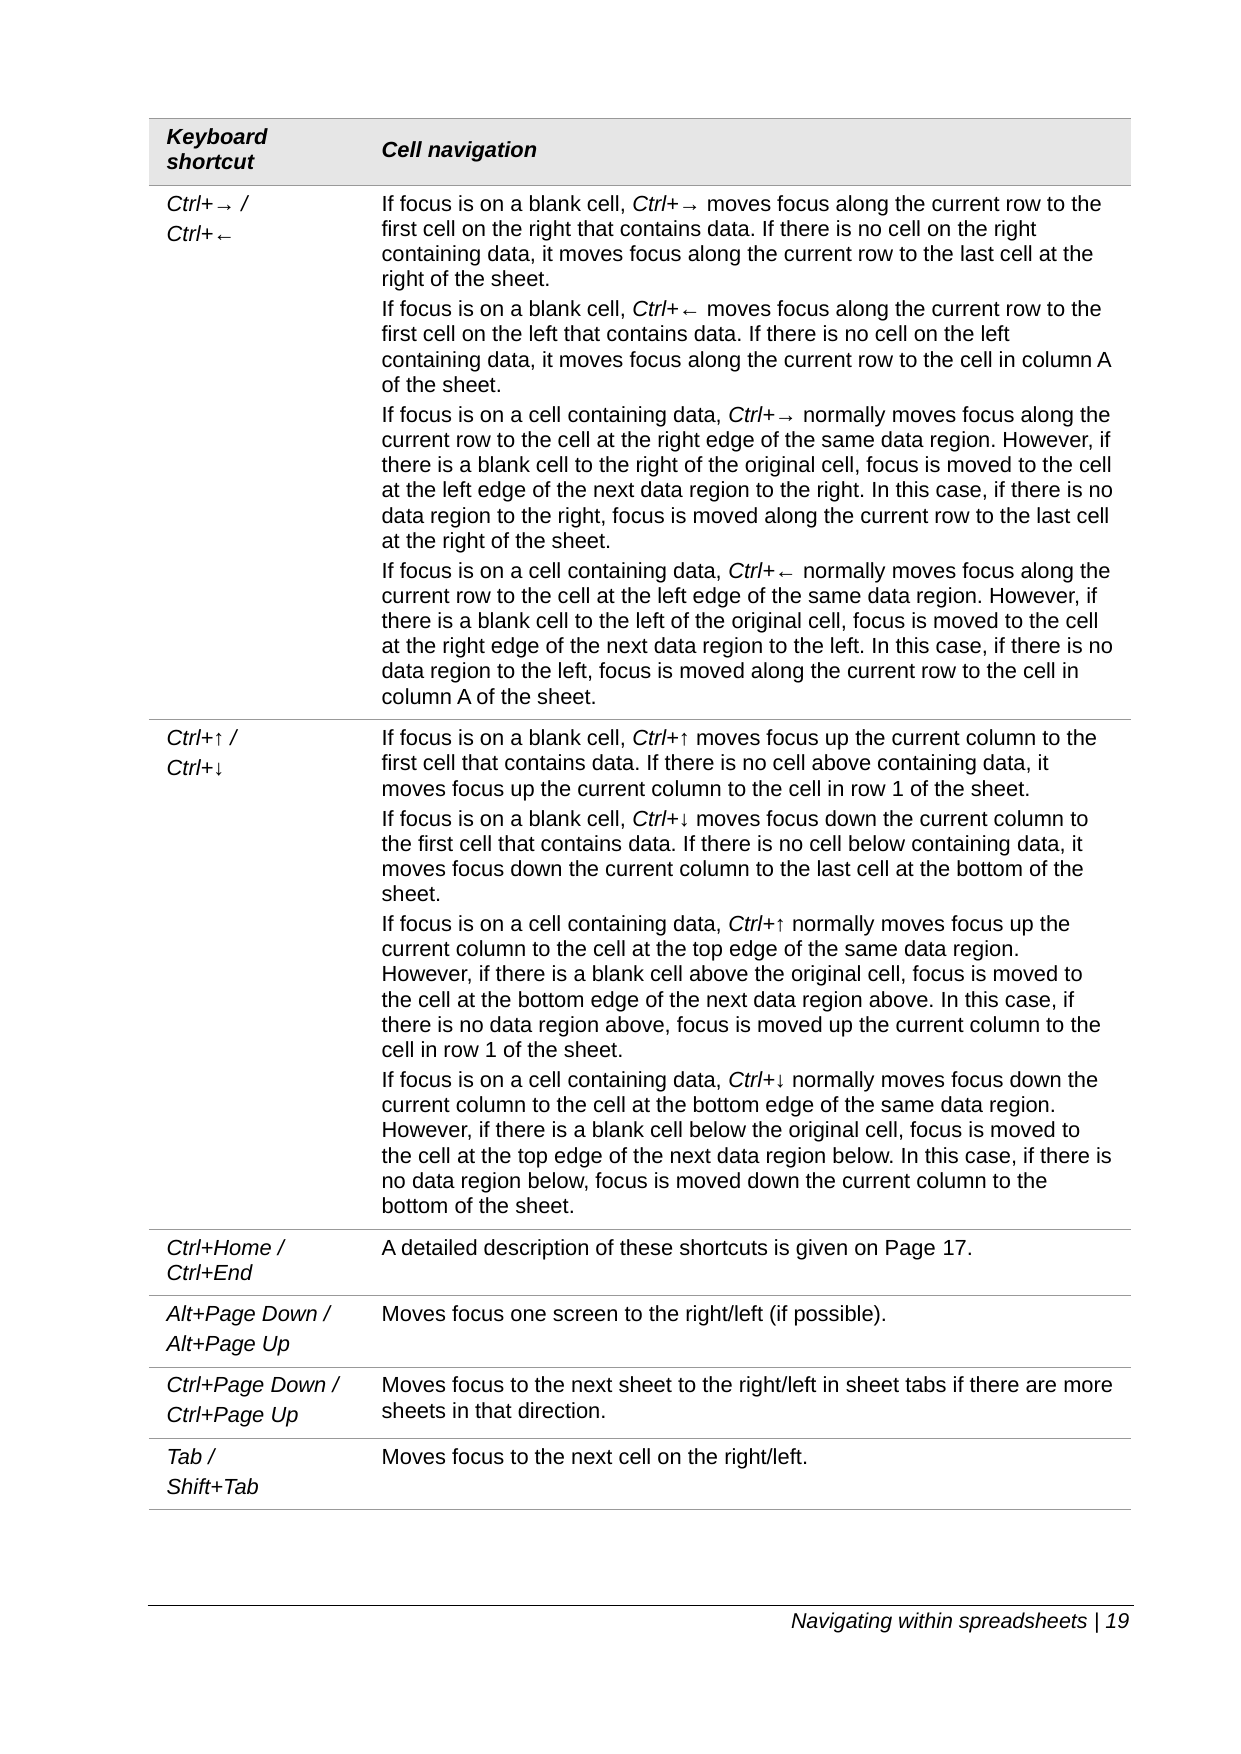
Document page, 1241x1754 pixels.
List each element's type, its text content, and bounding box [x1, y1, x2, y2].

table_cell Moves focus to the next cell on the right/left. [364, 1439, 1131, 1509]
table_cell Ctrl+↑ / Ctrl+↓ [149, 720, 364, 1228]
table_header Cell navigation [364, 119, 1131, 185]
table_cell Alt+Page Down / Alt+Page Up [149, 1296, 364, 1367]
table_cell Tab / Shift+Tab [149, 1439, 364, 1509]
table_cell Moves focus to the next sheet to the right/left in sheet tabs if there are more sheets in that direction. [364, 1368, 1131, 1438]
table_header Keyboard shortcut [149, 119, 364, 185]
table_cell If focus is on a blank cell, Ctrl+↑ moves focus up the current column to the first cell that contains data. If there is no cell above containing data, it moves focus up the current column to the cell in row 1 of the sheet. If focus is on a blank cell, Ctrl+↓ moves focus down the current column to the first cell that contains data. If there is no cell below containing data, it moves focus down the current column to the last cell at the bottom of the sheet. If focus is on a cell containing data, Ctrl+↑ normally moves focus up the current column to the cell at the top edge of the same data region. However, if there is a blank cell above the original cell, focus is moved to the cell at the bottom edge of the next data region above. In this case, if there is no data region above, focus is moved up the current column to the cell in row 1 of the sheet. If focus is on a cell containing data, Ctrl+↓ normally moves focus down the current column to the cell at the bottom edge of the same data region. However, if there is a blank cell below the original cell, focus is moved to the cell at the top edge of the next data region below. In this case, if there is no data region below, focus is moved down the current column to the bottom of the sheet. [364, 720, 1131, 1228]
table_cell If focus is on a blank cell, Ctrl+→ moves focus along the current row to the first cell on the right that contains data. If there is no cell on the right containing data, it moves focus along the current row to the last cell at the right of the sheet. If focus is on a blank cell, Ctrl+← moves focus along the current row to the first cell on the left that contains data. If there is no cell on the left containing data, it moves focus along the current row to the cell in column A of the sheet. If focus is on a cell containing data, Ctrl+→ normally moves focus along the current row to the cell at the right edge of the same data region. However, if there is a blank cell to the right of the original cell, focus is moved to the cell at the left edge of the next data region to the right. In this case, if there is no data region to the right, focus is moved along the current row to the last cell at the right of the sheet. If focus is on a cell containing data, Ctrl+← normally moves focus along the current row to the cell at the left edge of the same data region. However, if there is a blank cell to the left of the original cell, focus is moved to the cell at the right edge of the next data region to the left. In this case, if there is no data region to the left, focus is moved along the current row to the cell in column A of the sheet. [364, 186, 1131, 719]
table_cell Ctrl+Home / Ctrl+End [149, 1230, 364, 1295]
table_cell Ctrl+Page Down / Ctrl+Page Up [149, 1368, 364, 1438]
table_cell Moves focus one screen to the right/left (if possible). [364, 1296, 1131, 1367]
table_cell A detailed description of these shortcuts is given on Page 17. [364, 1230, 1131, 1295]
table_cell Ctrl+→ / Ctrl+← [149, 186, 364, 719]
